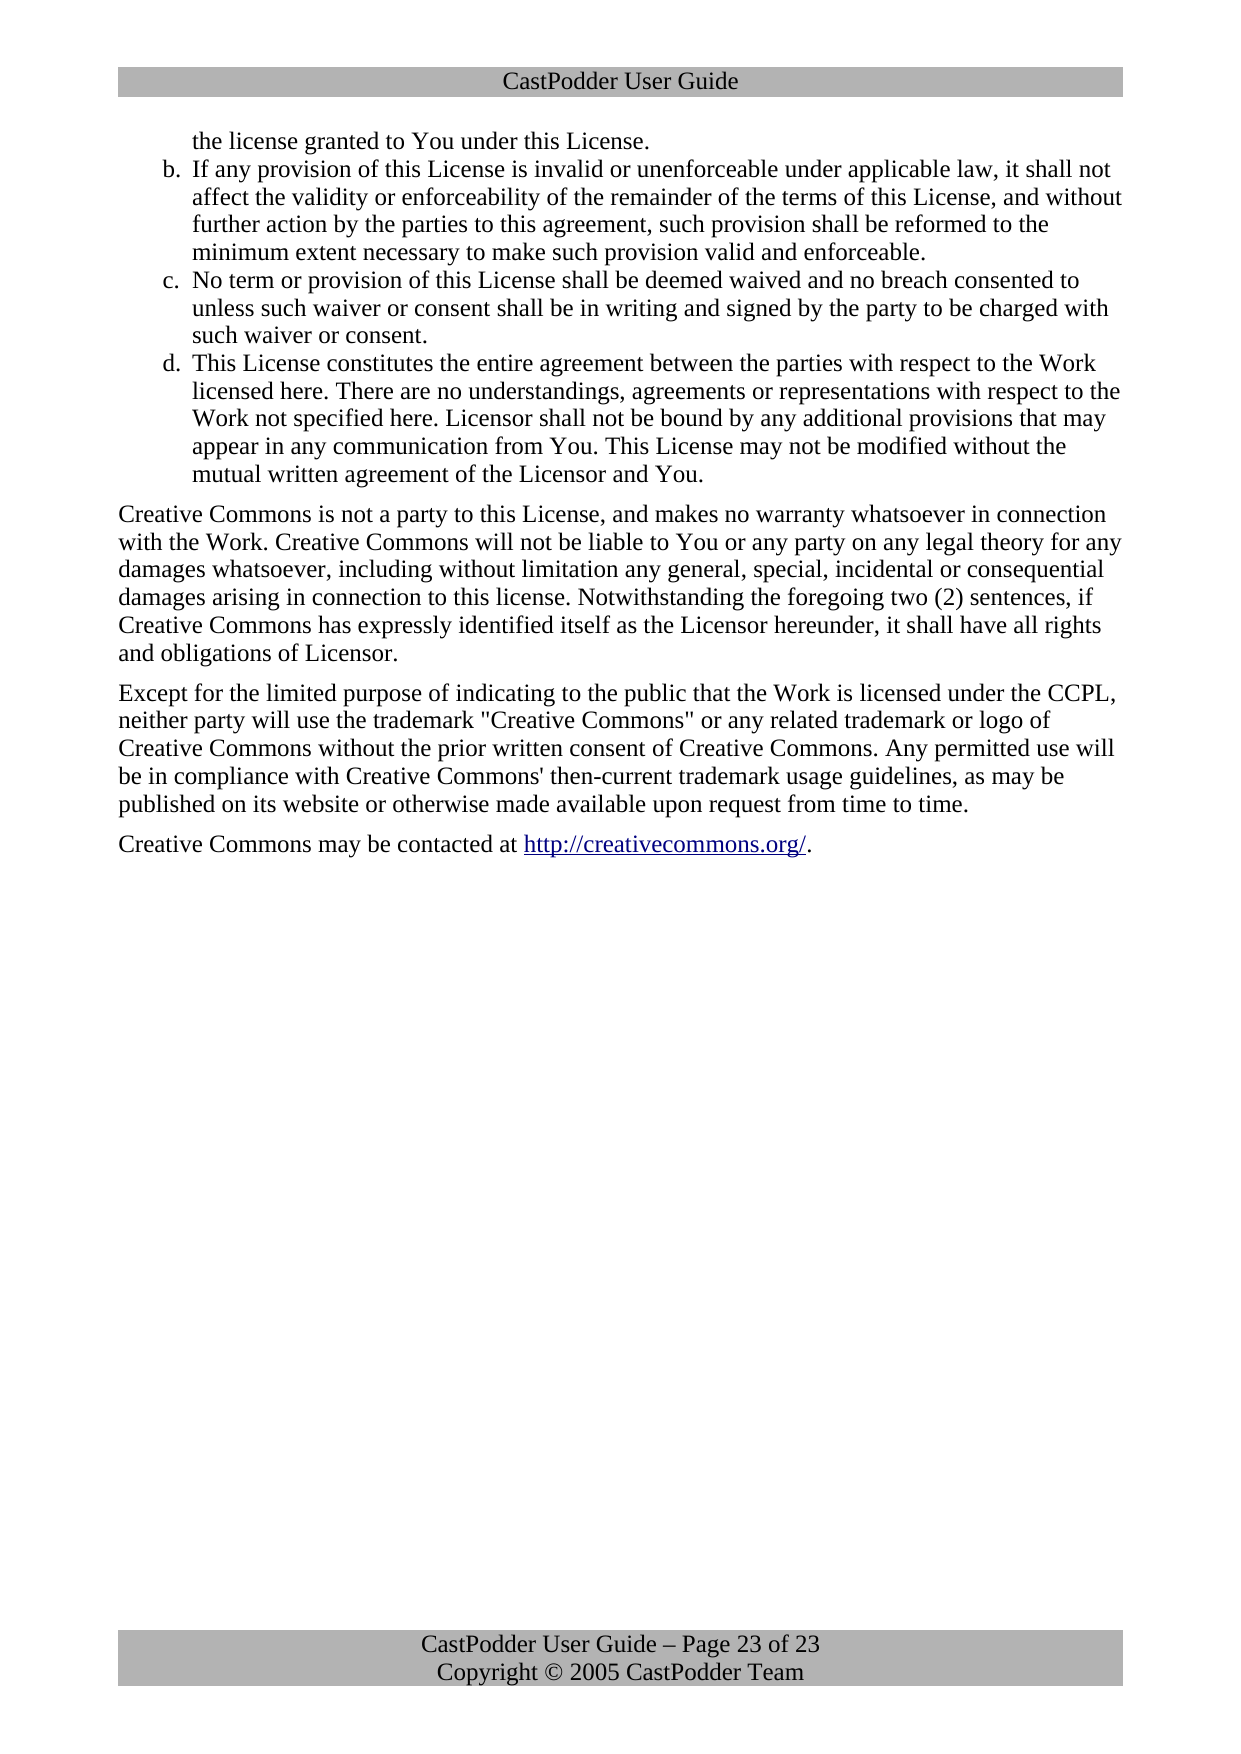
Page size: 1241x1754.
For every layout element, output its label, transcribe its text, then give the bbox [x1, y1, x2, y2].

list If any provision of this License is invalid or unenforceable under applicable law, it shall not affect the validity or enforceability of the remainder of the terms of this License, and without further action by the parties to this agreement, such provision shall be reformed to the minimum extent necessary to make such provision valid and enforceable. [162, 155, 1123, 266]
list the license granted to You under this License. [162, 127, 1123, 155]
list No term or provision of this License shall be deemed waived and no breach consented to unless such waiver or consent shall be in writing and signed by the party to be charged with such waiver or consent. [162, 266, 1123, 349]
text Except for the limited purpose of indicating to the public that the Work is licensed under the CCPL, neither party will use the trademark "Creative Commons" or any related trademark or logo of Creative Commons without the prior written consent of Creative Commons. Any permitted use will be in compliance with Creative Commons' then-current trademark usage guidelines, as may be published on its website or otherwise made available upon request from time to time. [118, 679, 1123, 817]
text Creative Commons is not a party to this License, and makes no warranty whatsoever in connection with the Work. Creative Commons will not be liable to You or any party on any legal theory for any damages whatsoever, including without limitation any general, special, incidental or consequential damages arising in connection to this license. Notwithstanding the foregoing two (2) sentences, if Creative Commons has expressly identified itself as the Licensor hereunder, it shall have all rights and obligations of Licensor. [118, 500, 1123, 666]
list This License constitutes the entire agreement between the parties with respect to the Work licensed here. There are no understandings, agreements or representations with respect to the Work not specified here. Licensor shall not be bound by any additional provisions that may appear in any communication from You. This License may not be modified without the mutual written agreement of the Licensor and You. [162, 349, 1123, 488]
text Creative Commons may be contacted at http://creativecommons.org/. [118, 830, 1123, 858]
